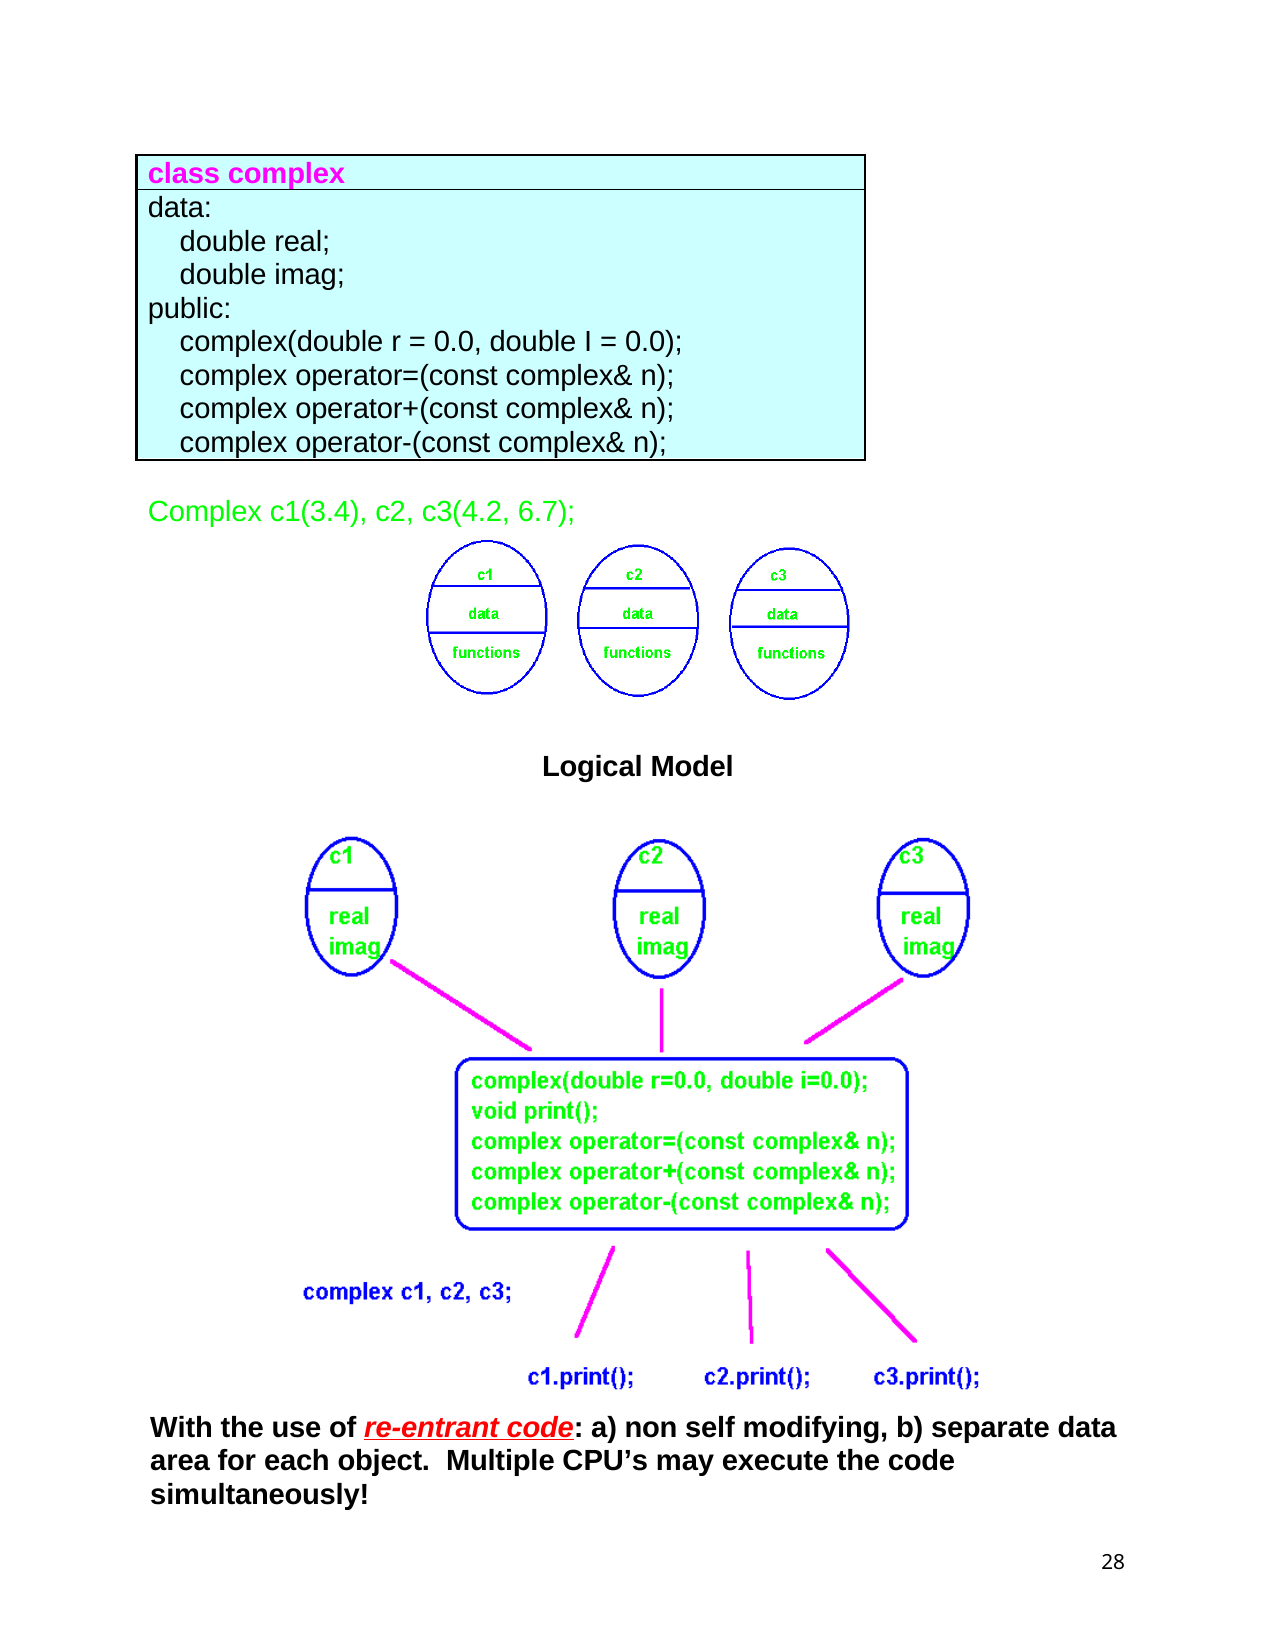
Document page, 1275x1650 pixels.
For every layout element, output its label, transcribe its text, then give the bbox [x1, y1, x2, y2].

table_cell Complex c1(3.4), c2, c3(4.2, 6.7); [136, 494, 865, 528]
text Logical Model [150, 748, 1125, 782]
table_header class complex [138, 156, 864, 189]
text With the use of re-entrant code: a) non self modifying, b) separate data area for each object. Multiple CPU’s may execute the code simultaneously! [150, 1409, 1125, 1510]
table_cell data: double real; double imag; public: complex(double r = 0.0, double I = 0.0); complex operator=(const complex& n); complex operator+(const complex& n); complex operator-(const complex& n); [138, 190, 864, 458]
table_cell [136, 461, 865, 494]
